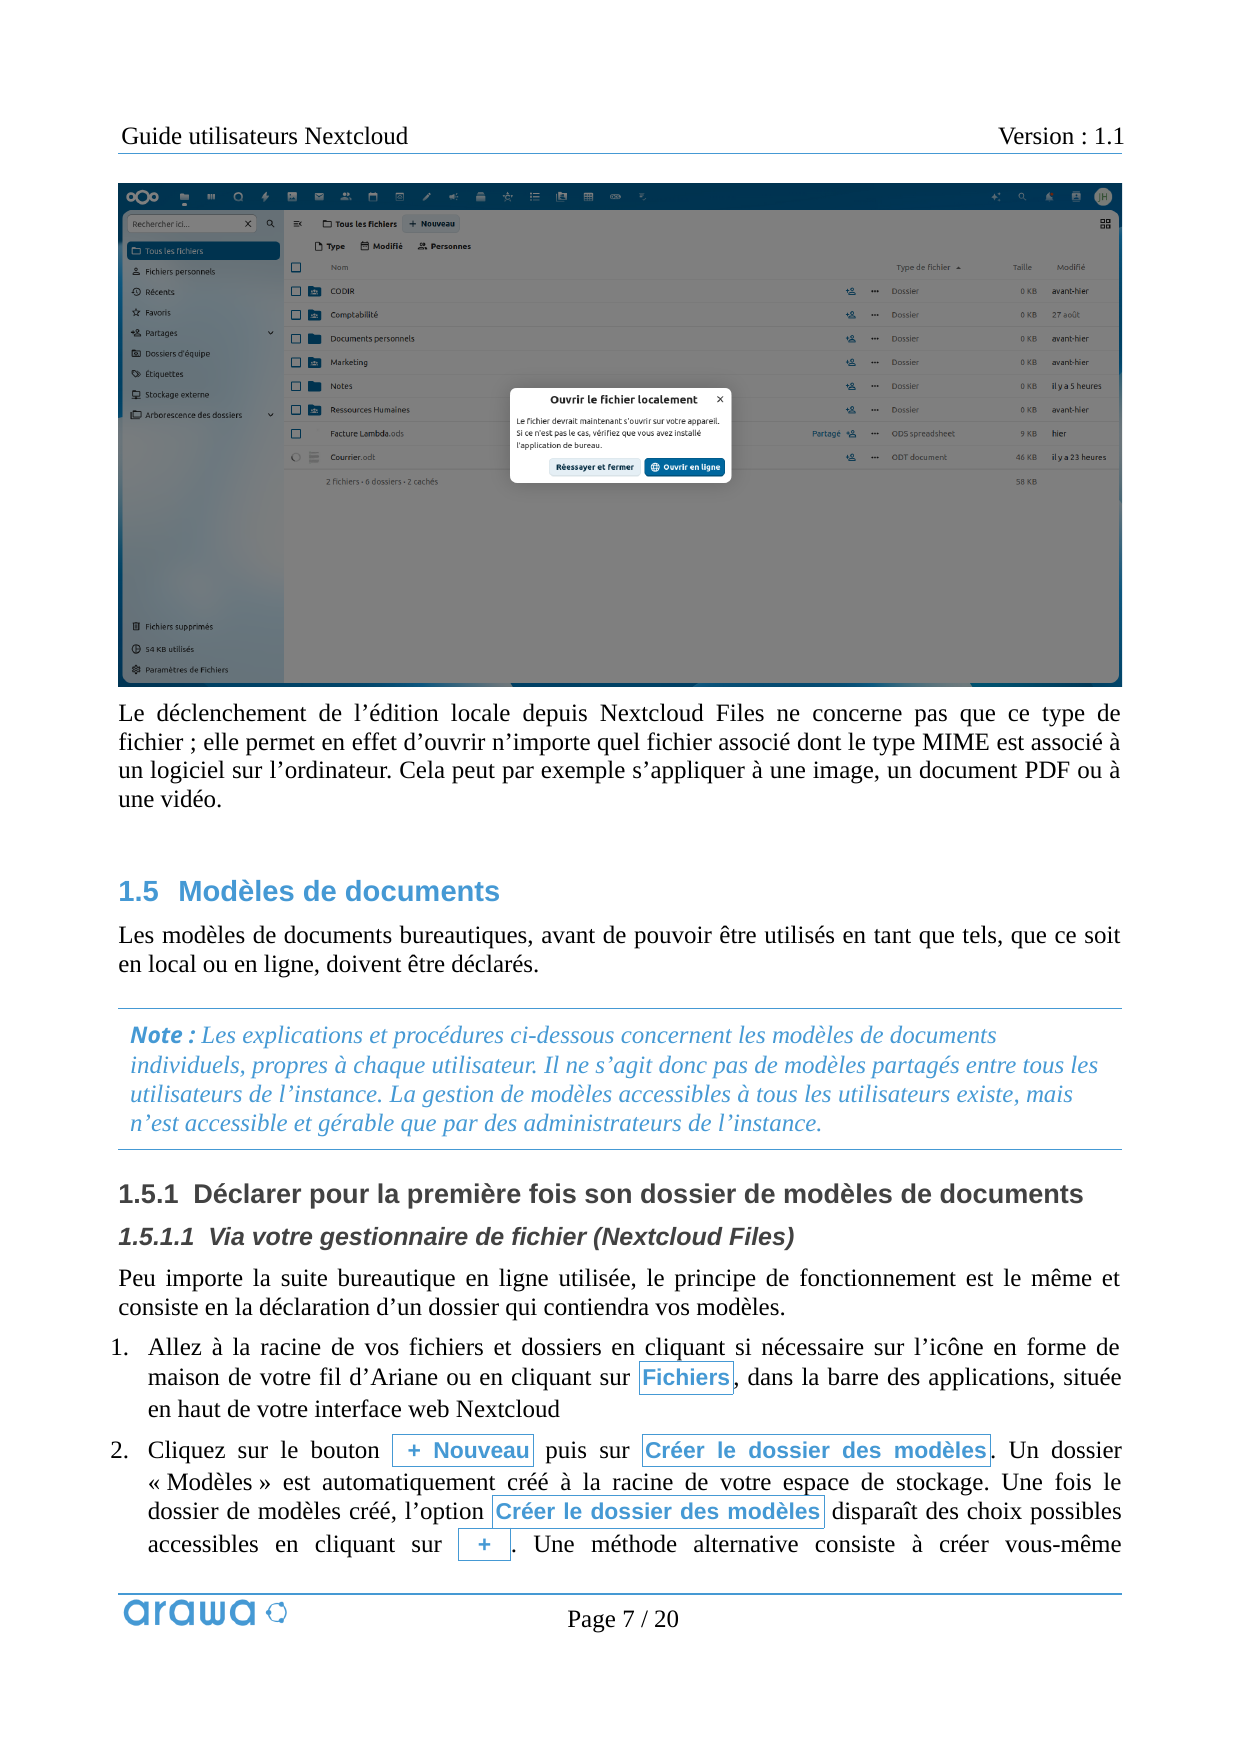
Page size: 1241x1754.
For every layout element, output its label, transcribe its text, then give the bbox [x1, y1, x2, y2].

subtitle Déclarer pour la première fois son dossier de modèles de documents [118, 1178, 1122, 1209]
subtitle Modèles de documents [118, 874, 1122, 908]
list Allez à la racine de vos fichiers et dossiers en cliquant si nécessaire sur l’icône en forme de maison de votre fil d’Ariane ou en cliquant sur Fichiers, dans la barre des applications, située en haut de votre interface web Nextcloud [110, 1332, 1122, 1422]
subtitle Via votre gestionnaire de fichier (Nextcloud Files) [118, 1222, 1122, 1251]
list Cliquez sur le bouton + Nouveau puis sur Créer le dossier des modèles. Un dossier « Modèles » est automatiquement créé à la racine de votre espace de stockage. Une fois le dossier de modèles créé, l’option Créer le dossier des modèles disparaît des choix possibles accessibles en cliquant sur + . Une méthode alternative consiste à créer vous-même [110, 1434, 1122, 1560]
text Peu importe la suite bureautique en ligne utilisée, le principe de fonctionnement est le même et consiste en la déclaration d’un dossier qui contiendra vos modèles. [118, 1263, 1122, 1321]
picture [121, 1597, 290, 1628]
text Le déclenchement de l’édition locale depuis Nextcloud Files ne concerne pas que ce type de fichier ; elle permet en effet d’ouvrir n’importe quel fichier associé dont le type MIME est associé à un logiciel sur l’ordinateur. Cela peut par exemple s’appliquer à une image, un document PDF ou à une vidéo. [118, 698, 1122, 813]
picture [118, 183, 1123, 687]
text Note : Les explications et procédures ci-dessous concernent les modèles de documents individuels, propres à chaque utilisateur. Il ne s’agit donc pas de modèles partagés entre tous les utilisateurs de l’instance. La gestion de modèles accessibles à tous les utilisateurs existe, mais n’est accessible et gérable que par des administrateurs de l’instance. [118, 1009, 1122, 1149]
text Les modèles de documents bureautiques, avant de pouvoir être utilisés en tant que tels, que ce soit en local ou en ligne, doivent être déclarés. [118, 921, 1122, 978]
